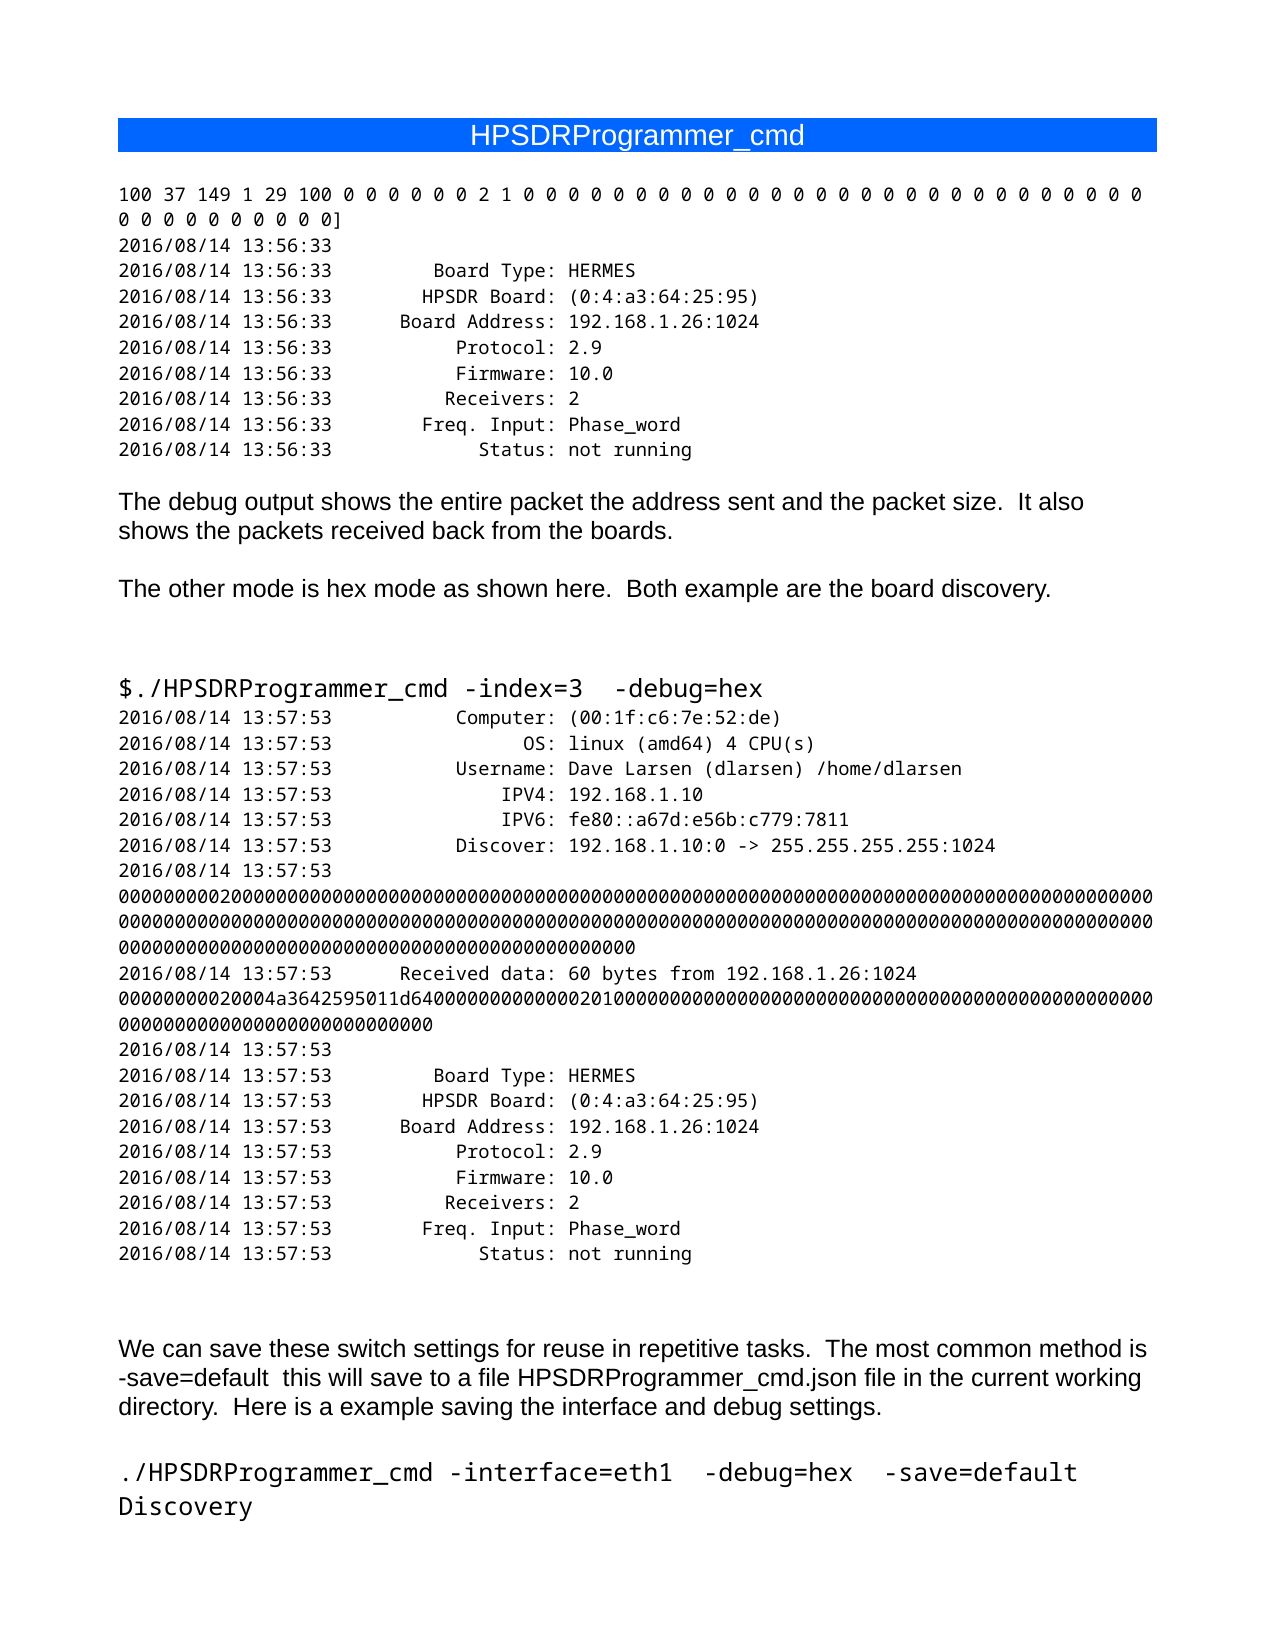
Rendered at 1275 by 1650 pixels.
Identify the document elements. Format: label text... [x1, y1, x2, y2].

text $./HPSDRProgrammer_cmd -index=3 -debug=hex [118, 671, 1157, 704]
text 2016/08/14 13:56:33 Firmware: 10.0 [118, 360, 1157, 385]
text 2016/08/14 13:56:33 Status: not running [118, 436, 1157, 462]
text 2016/08/14 13:57:53 Board Type: HERMES [118, 1062, 1157, 1087]
text 2016/08/14 13:57:53 Username: Dave Larsen (dlarsen) /home/dlarsen [118, 756, 1157, 781]
text 2016/08/14 13:57:53 Status: not running [118, 1241, 1157, 1266]
text The other mode is hex mode as shown here. Both example are the board discovery. [118, 574, 1157, 602]
text 2016/08/14 13:56:33 [118, 232, 1157, 258]
text 2016/08/14 13:57:53 OS: linux (amd64) 4 CPU(s) [118, 730, 1157, 756]
text 2016/08/14 13:57:53 Firmware: 10.0 [118, 1164, 1157, 1189]
text 100 37 149 1 29 100 0 0 0 0 0 0 2 1 0 0 0 0 0 0 0 0 0 0 0 0 0 0 0 0 0 0 0 0 0 0 0 0 0 0 0 0 0 0 0 0 0 0 0 0 0 0] [118, 181, 1157, 232]
text 2016/08/14 13:57:53 Freq. Input: Phase_word [118, 1215, 1157, 1241]
text ./HPSDRProgrammer_cmd -interface=eth1 -debug=hex -save=default [118, 1454, 1157, 1488]
text 2016/08/14 13:56:33 Board Address: 192.168.1.26:1024 [118, 309, 1157, 334]
text 2016/08/14 13:57:53 IPV6: fe80::a67d:e56b:c779:7811 [118, 807, 1157, 832]
text 2016/08/14 13:57:53 00000000020000000000000000000000000000000000000000000000000000000000000000000000000000000000000000000000000000000000000000000000000000000000000000000000000000000000000000000000000000000000000000000000000000000000000000000000000000 [118, 858, 1157, 960]
text 2016/08/14 13:56:33 Freq. Input: Phase_word [118, 411, 1157, 436]
text The debug output shows the entire packet the address sent and the packet size. It also shows the packets received back from the boards. [118, 487, 1157, 545]
text We can save these switch settings for reuse in repetitive tasks. The most common method is -save=default this will save to a file HPSDRProgrammer_cmd.json file in the current working directory. Here is a example saving the interface and debug settings. [118, 1334, 1157, 1420]
text Discovery [118, 1488, 1157, 1523]
text 2016/08/14 13:57:53 Board Address: 192.168.1.26:1024 [118, 1113, 1157, 1138]
text 2016/08/14 13:56:33 HPSDR Board: (0:4:a3:64:25:95) [118, 283, 1157, 309]
text 2016/08/14 13:57:53 Protocol: 2.9 [118, 1138, 1157, 1164]
text 2016/08/14 13:57:53 [118, 1036, 1157, 1062]
text 2016/08/14 13:57:53 Discover: 192.168.1.10:0 -> 255.255.255.255:1024 [118, 832, 1157, 858]
text 2016/08/14 13:56:33 Protocol: 2.9 [118, 334, 1157, 360]
text 2016/08/14 13:57:53 Received data: 60 bytes from 192.168.1.26:1024 00000000020004a3642595011d6400000000000002010000000000000000000000000000000000000000000000000000000000000000000000000000 [118, 960, 1157, 1036]
text 2016/08/14 13:57:53 HPSDR Board: (0:4:a3:64:25:95) [118, 1087, 1157, 1113]
text 2016/08/14 13:57:53 Receivers: 2 [118, 1189, 1157, 1215]
text 2016/08/14 13:56:33 Board Type: HERMES [118, 258, 1157, 283]
text 2016/08/14 13:57:53 IPV4: 192.168.1.10 [118, 781, 1157, 807]
text 2016/08/14 13:57:53 Computer: (00:1f:c6:7e:52:de) [118, 704, 1157, 730]
text 2016/08/14 13:56:33 Receivers: 2 [118, 385, 1157, 411]
